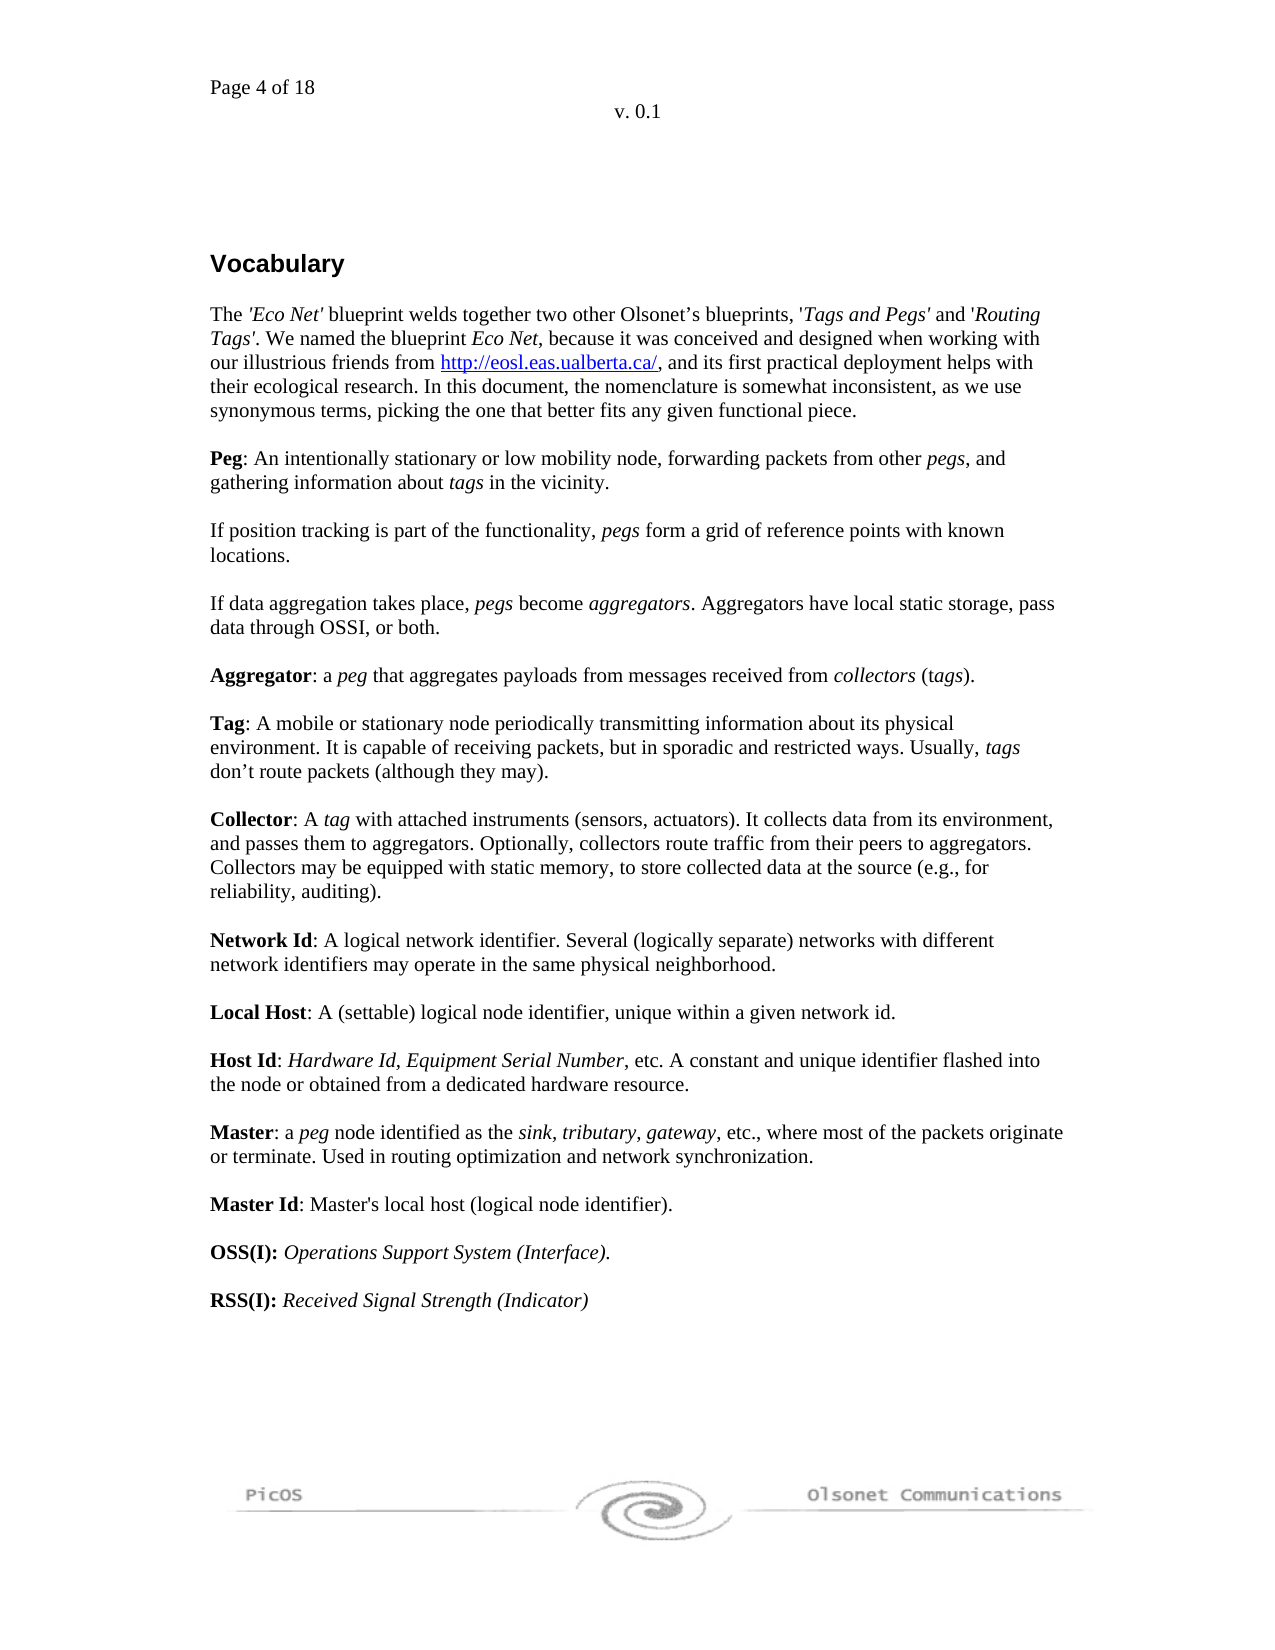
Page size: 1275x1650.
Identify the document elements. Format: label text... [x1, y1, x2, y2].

text Master: a peg node identified as the sink, tributary, gateway, etc., where most of the packets originate or terminate. Used in routing optimization and network synchronization. [210, 1120, 1065, 1168]
text Master Id: Master's local host (logical node identifier). [210, 1192, 1065, 1216]
text Tag: A mobile or stationary node periodically transmitting information about its physical environment. It is capable of receiving packets, but in sporadic and restricted ways. Usually, tags don’t route packets (although they may). [210, 711, 1065, 783]
picture [226, 1464, 1094, 1566]
text OSS(I): Operations Support System (Interface). [210, 1240, 1065, 1264]
text If position tracking is part of the functionality, pegs form a grid of reference points with known locations. [210, 518, 1065, 567]
text RSS(I): Received Signal Strength (Indicator) [210, 1288, 1065, 1312]
text Peg: An intentionally stationary or low mobility node, forwarding packets from other pegs, and gathering information about tags in the vicinity. [210, 446, 1065, 494]
text Host Id: Hardware Id, Equipment Serial Number, etc. A constant and unique identifier flashed into the node or obtained from a dedicated hardware resource. [210, 1048, 1065, 1096]
text Collector: A tag with attached instruments (sensors, actuators). It collects data from its environment, and passes them to aggregators. Optionally, collectors route traffic from their peers to aggregators. Collectors may be equipped with static memory, to store collected data at the source (e.g., for reliability, auditing). [210, 807, 1065, 903]
text Aggregator: a peg that aggregates payloads from messages received from collectors (tags). [210, 663, 1065, 687]
subtitle Vocabulary [210, 249, 1065, 278]
text Network Id: A logical network identifier. Several (logically separate) networks with different network identifiers may operate in the same physical neighborhood. [210, 927, 1065, 976]
text Local Host: A (settable) logical node identifier, unique within a given network id. [210, 1000, 1065, 1024]
text The 'Eco Net' blueprint welds together two other Olsonet’s blueprints, 'Tags and Pegs' and 'Routing Tags'. We named the blueprint Eco Net, because it was conceived and designed when working with our illustrious friends from http://eosl.eas.ualberta.ca/, and its first practical deployment helps with their ecological research. In this document, the nomenclature is somewhat inconsistent, as we use synonymous terms, picking the one that better fits any given functional piece. [210, 302, 1065, 422]
text If data aggregation takes place, pegs become aggregators. Aggregators have local static storage, pass data through OSSI, or both. [210, 591, 1065, 639]
